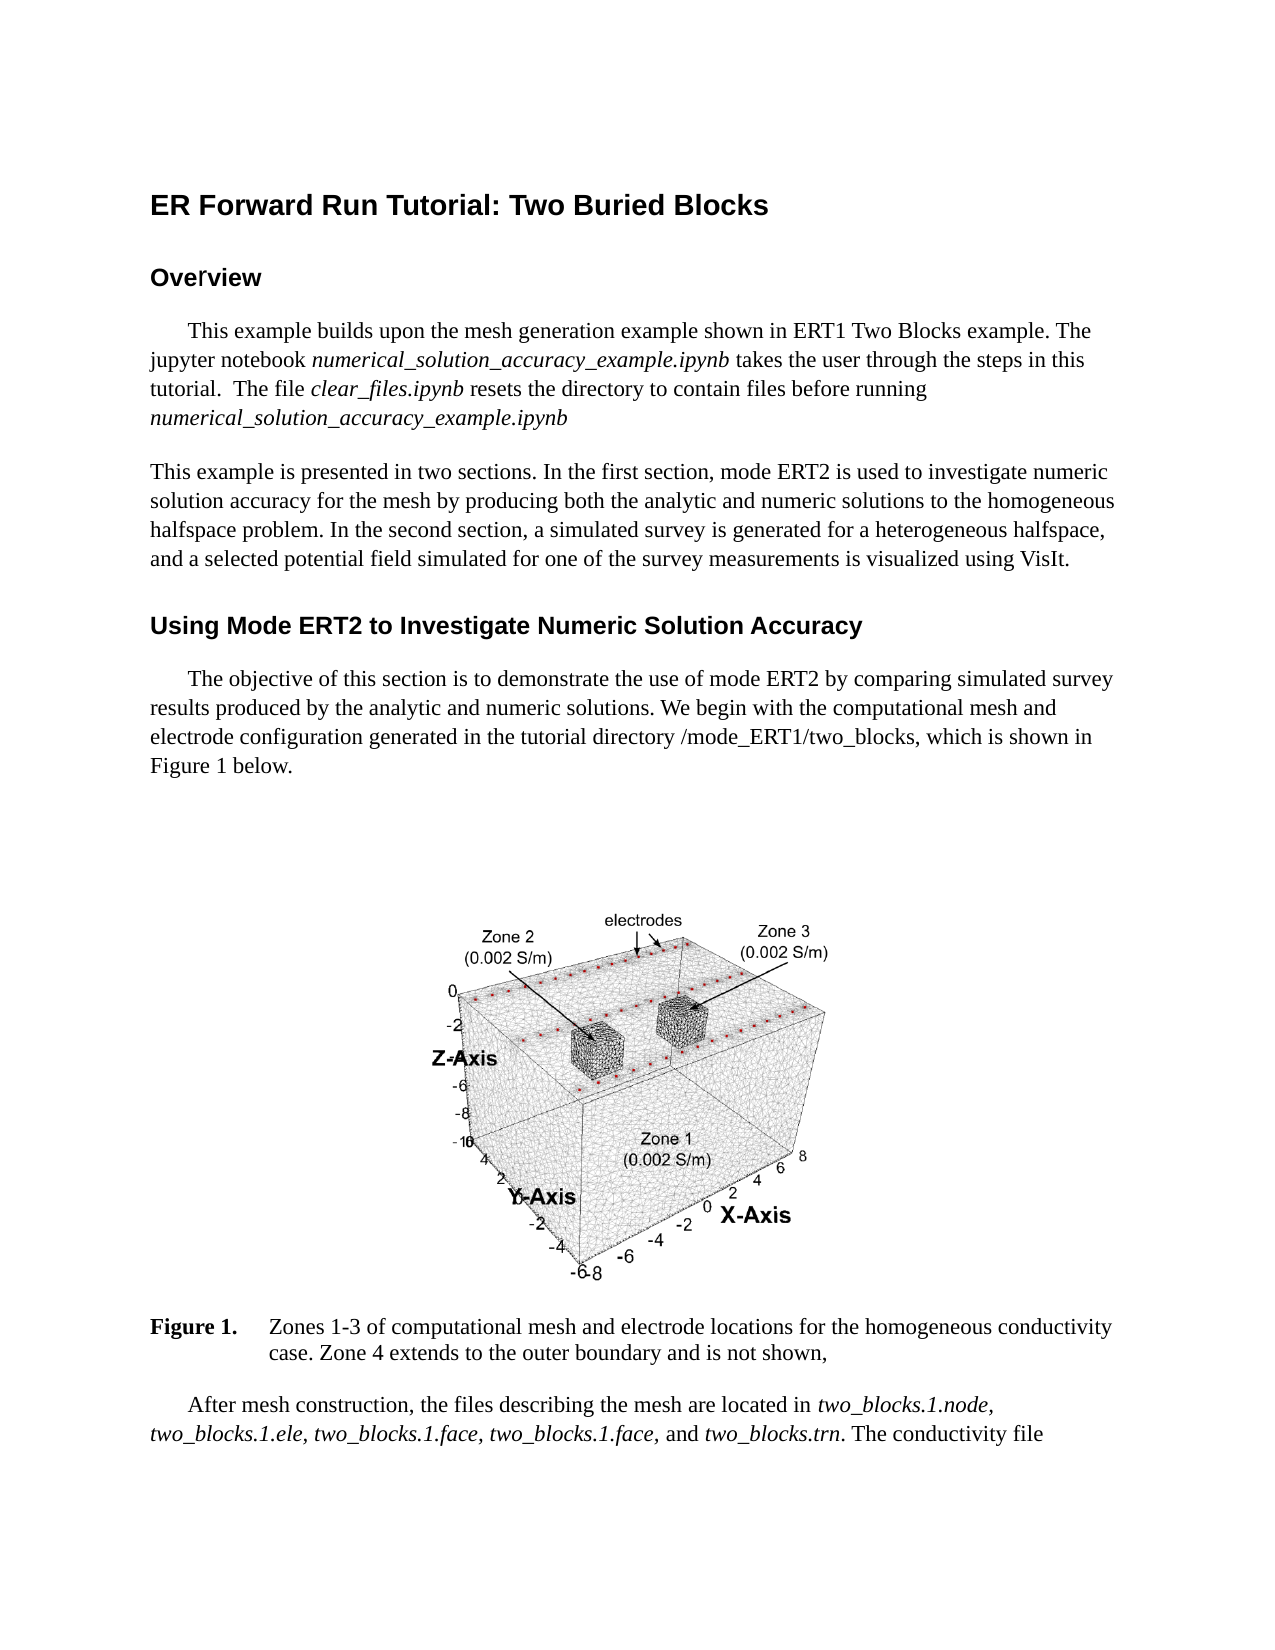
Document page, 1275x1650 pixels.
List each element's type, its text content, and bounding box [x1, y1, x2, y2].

text The objective of this section is to demonstrate the use of mode ERT2 by comparing simulated survey results produced by the analytic and numeric solutions. We begin with the computational mesh and electrode configuration generated in the tutorial directory /mode_ERT1/two_blocks, which is shown in Figure 1 below. [150, 665, 1125, 778]
subtitle Using Mode ERT2 to Investigate Numeric Solution Accuracy [150, 611, 1125, 640]
text This example is presented in two sections. In the first section, mode ERT2 is used to investigate numeric solution accuracy for the mesh by producing both the analytic and numeric solutions to the homogeneous halfspace problem. In the second section, a simulated survey is generated for a heterogeneous halfspace, and a selected potential field simulated for one of the survey measurements is visualized using VisIt. [150, 458, 1125, 571]
subtitle ER Forward Run Tutorial: Two Buried Blocks [150, 187, 1125, 221]
picture [398, 859, 877, 1300]
subtitle Overview [150, 258, 1125, 292]
text After mesh construction, the files describing the mesh are located in two_blocks.1.node, two_blocks.1.ele, two_blocks.1.face, two_blocks.1.face, and two_blocks.trn. The conductivity file [150, 1391, 1125, 1446]
text Figure 1. Zones 1-3 of computational mesh and electrode locations for the homogeneous conductivity case. Zone 4 extends to the outer boundary and is not shown, [150, 1313, 1125, 1366]
text This example builds upon the mesh generation example shown in ERT1 Two Blocks example. The jupyter notebook numerical_solution_accuracy_example.ipynb takes the user through the steps in this tutorial. The file clear_files.ipynb resets the directory to contain files before running numerical_solution_accuracy_example.ipynb [150, 317, 1125, 430]
